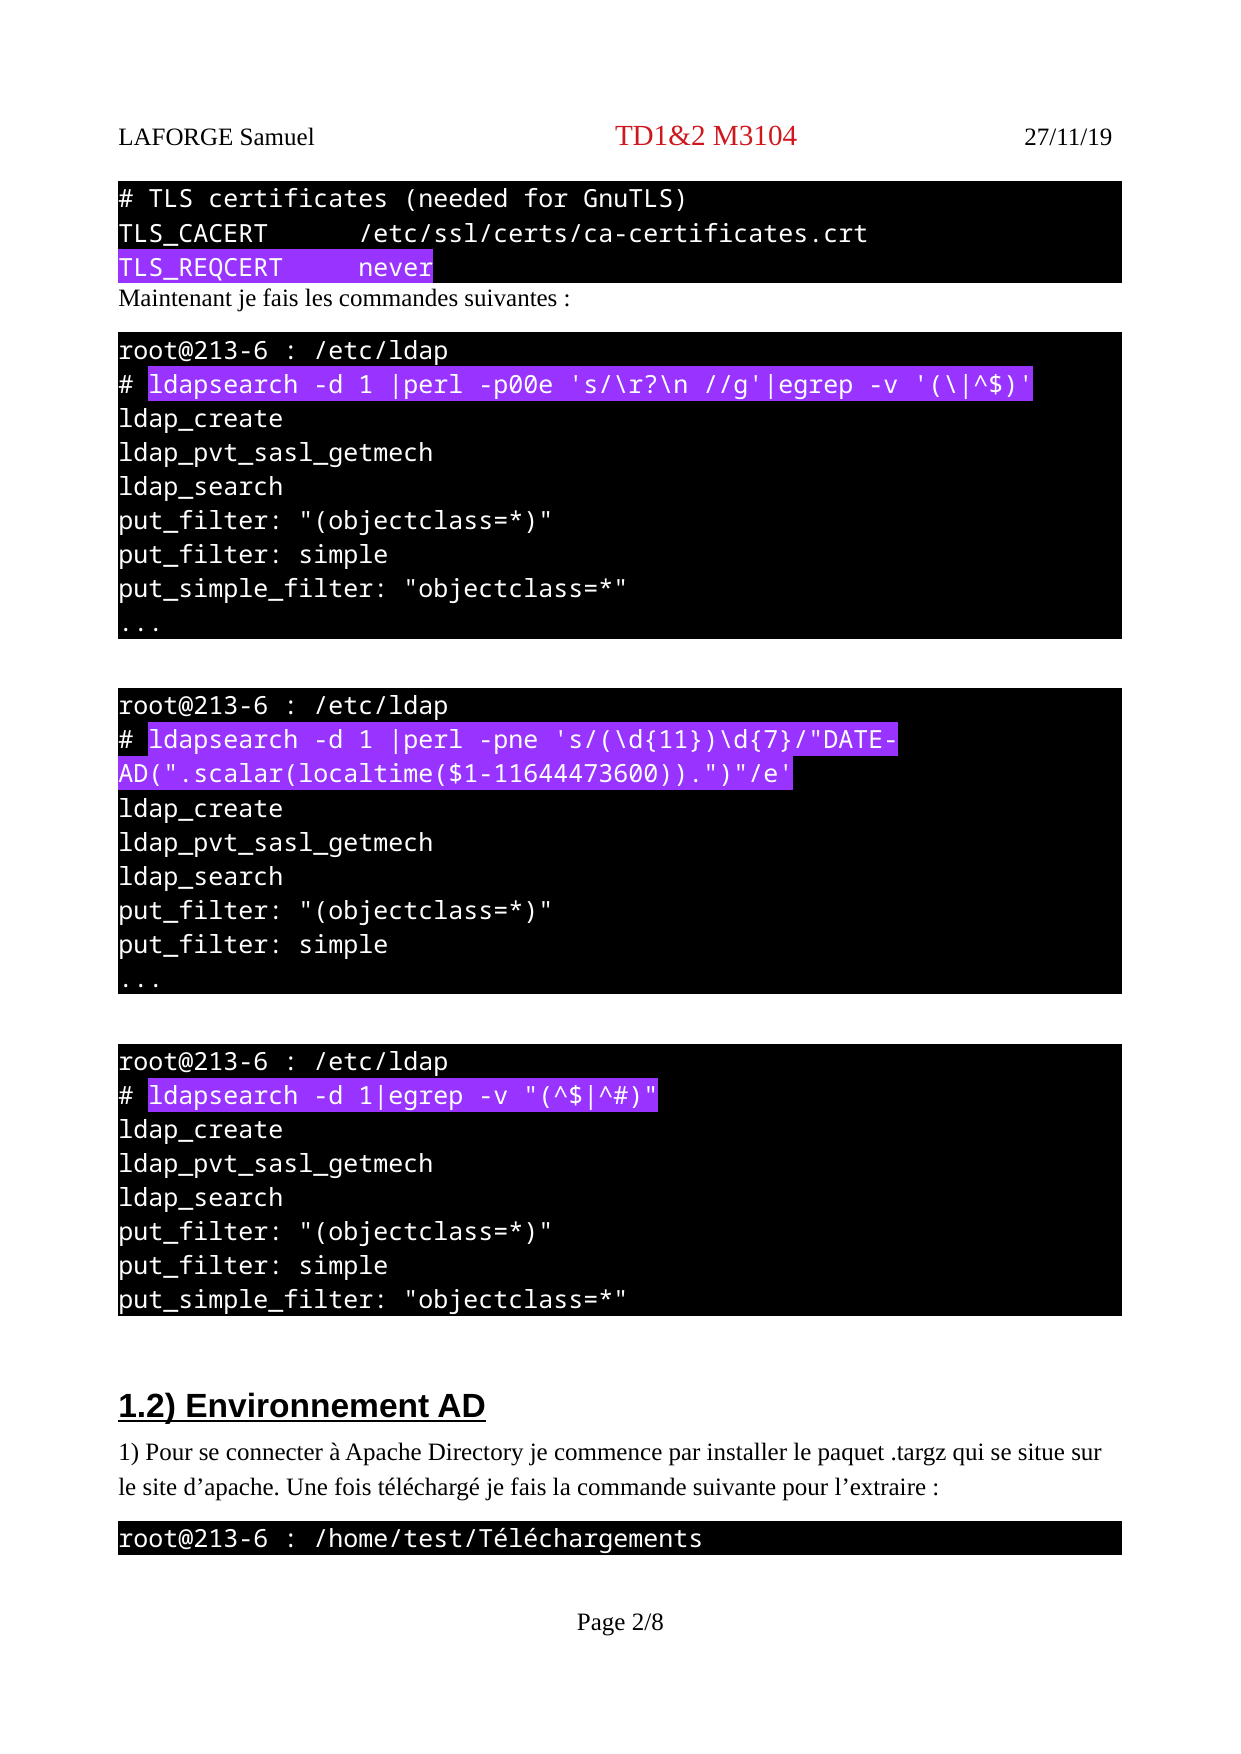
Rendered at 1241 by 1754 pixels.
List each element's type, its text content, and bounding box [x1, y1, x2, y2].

text 1) Pour se connecter à Apache Directory je commence par installer le paquet .targz qui se situe sur le site d’apache. Une fois téléchargé je fais la commande suivante pour l’extraire : [118, 1437, 1122, 1500]
text # ldapsearch -d 1 |perl -p00e 's/\r?\n //g'|egrep -v '(\|^$)' [118, 366, 1122, 401]
text root@213-6 : /etc/ldap [118, 332, 1122, 366]
text root@213-6 : /etc/ldap [118, 1044, 1122, 1078]
text ldap_create [118, 790, 1122, 824]
text ldap_search [118, 858, 1122, 892]
text ldap_search [118, 1180, 1122, 1214]
text put_filter: "(objectclass=*)" [118, 1214, 1122, 1248]
text ldap_search [118, 469, 1122, 503]
text root@213-6 : /home/test/Téléchargements [118, 1521, 1122, 1555]
text # ldapsearch -d 1|egrep -v "(^$|^#)" [118, 1078, 1122, 1112]
text ldap_pvt_sasl_getmech [118, 434, 1122, 469]
text ... [118, 605, 1122, 639]
text ldap_pvt_sasl_getmech [118, 1146, 1122, 1180]
text put_filter: "(objectclass=*)" [118, 503, 1122, 537]
text TLS_CACERT /etc/ssl/certs/ca-certificates.crt [118, 215, 1122, 249]
text Maintenant je fais les commandes suivantes : [118, 283, 1122, 312]
text put_filter: simple [118, 537, 1122, 571]
text put_simple_filter: "objectclass=*" [118, 571, 1122, 605]
text # ldapsearch -d 1 |perl -pne 's/(\d{11})\d{7}/"DATE-AD(".scalar(localtime($1-11644473600)).")"/e' [118, 722, 1122, 790]
subtitle 1.2) Environnement AD [118, 1386, 1122, 1425]
text root@213-6 : /etc/ldap [118, 688, 1122, 722]
text ldap_create [118, 401, 1122, 434]
text ... [118, 961, 1122, 994]
text put_simple_filter: "objectclass=*" [118, 1282, 1122, 1316]
text TLS_REQCERT never [118, 249, 1122, 283]
text ldap_pvt_sasl_getmech [118, 824, 1122, 858]
text # TLS certificates (needed for GnuTLS) [118, 181, 1122, 215]
text put_filter: "(objectclass=*)" [118, 892, 1122, 926]
text put_filter: simple [118, 1248, 1122, 1282]
text put_filter: simple [118, 926, 1122, 961]
text ldap_create [118, 1112, 1122, 1146]
